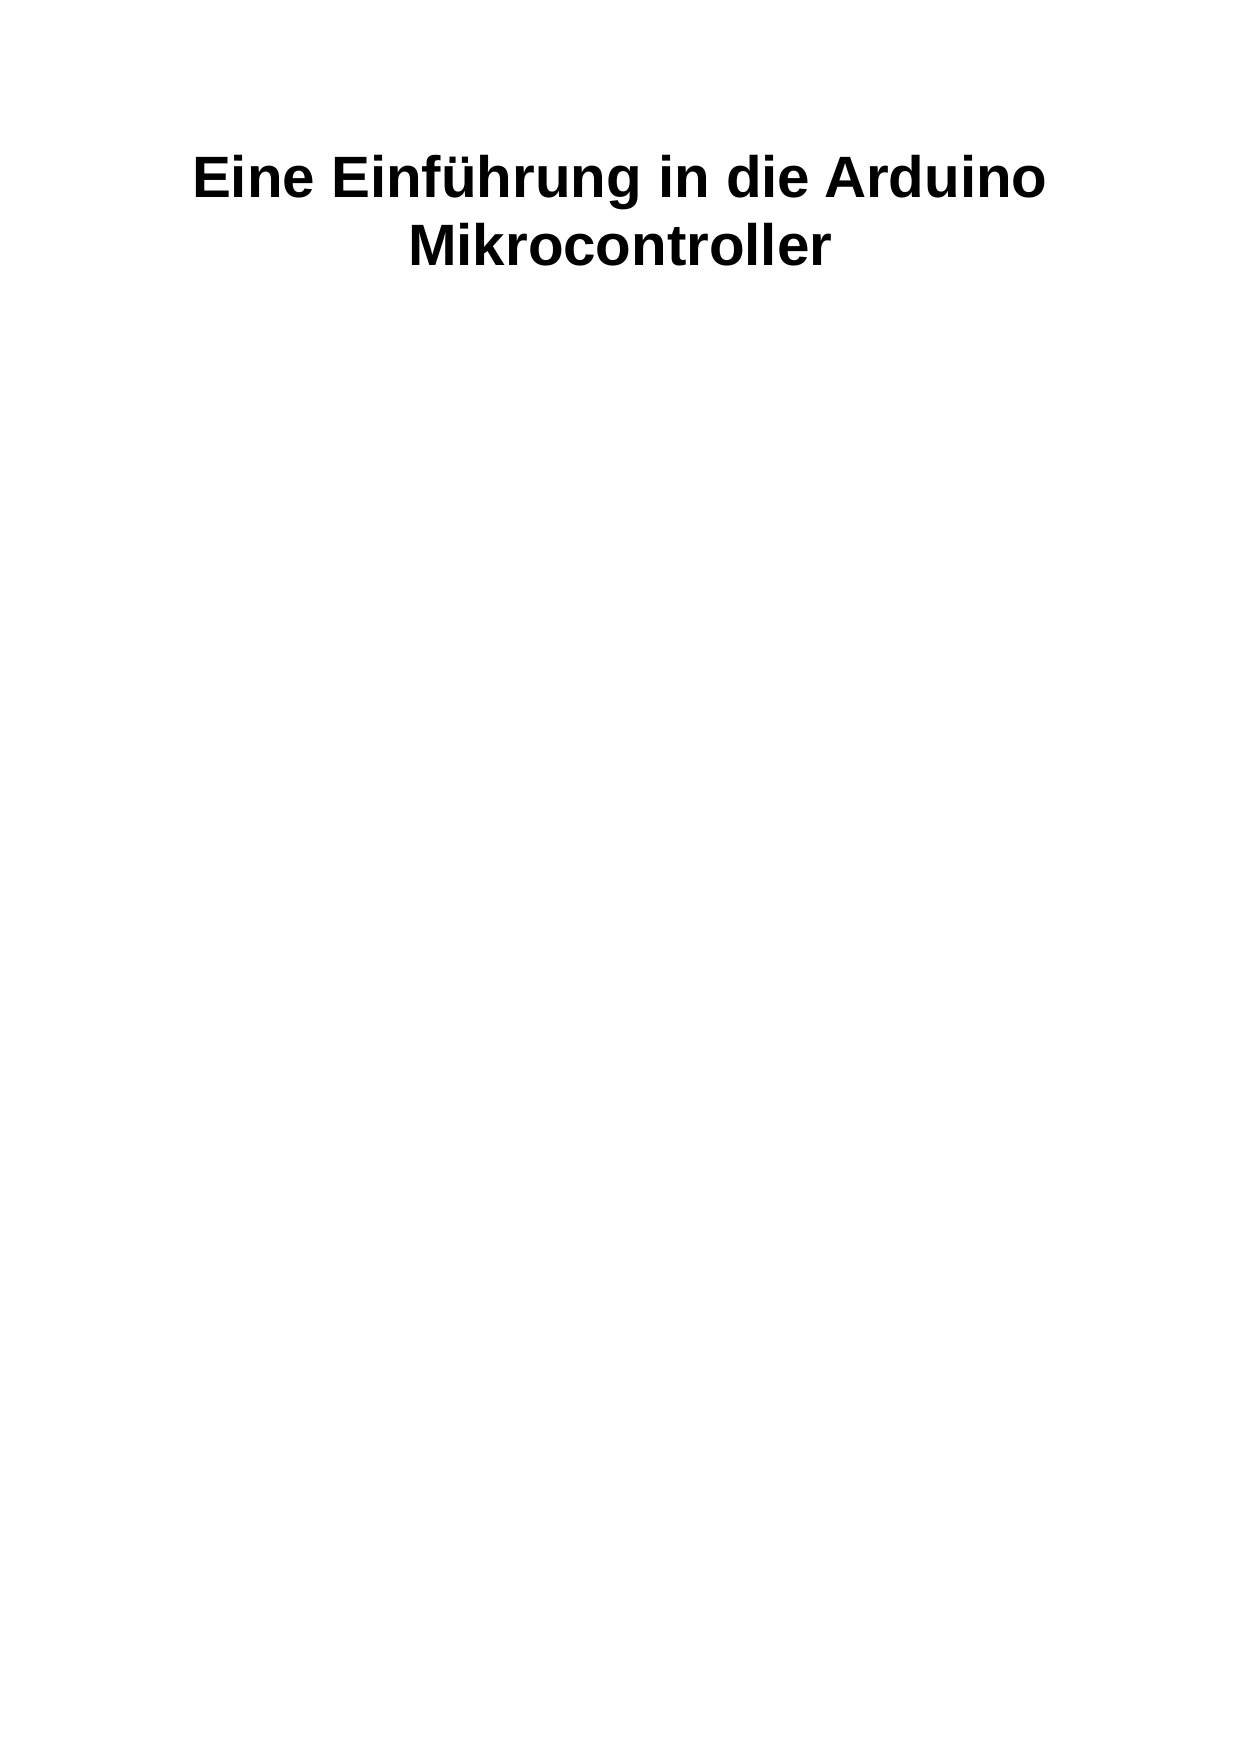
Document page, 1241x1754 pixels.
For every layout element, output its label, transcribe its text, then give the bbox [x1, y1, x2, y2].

title Eine Einführung in die Arduino Mikrocontroller [118, 143, 1122, 344]
